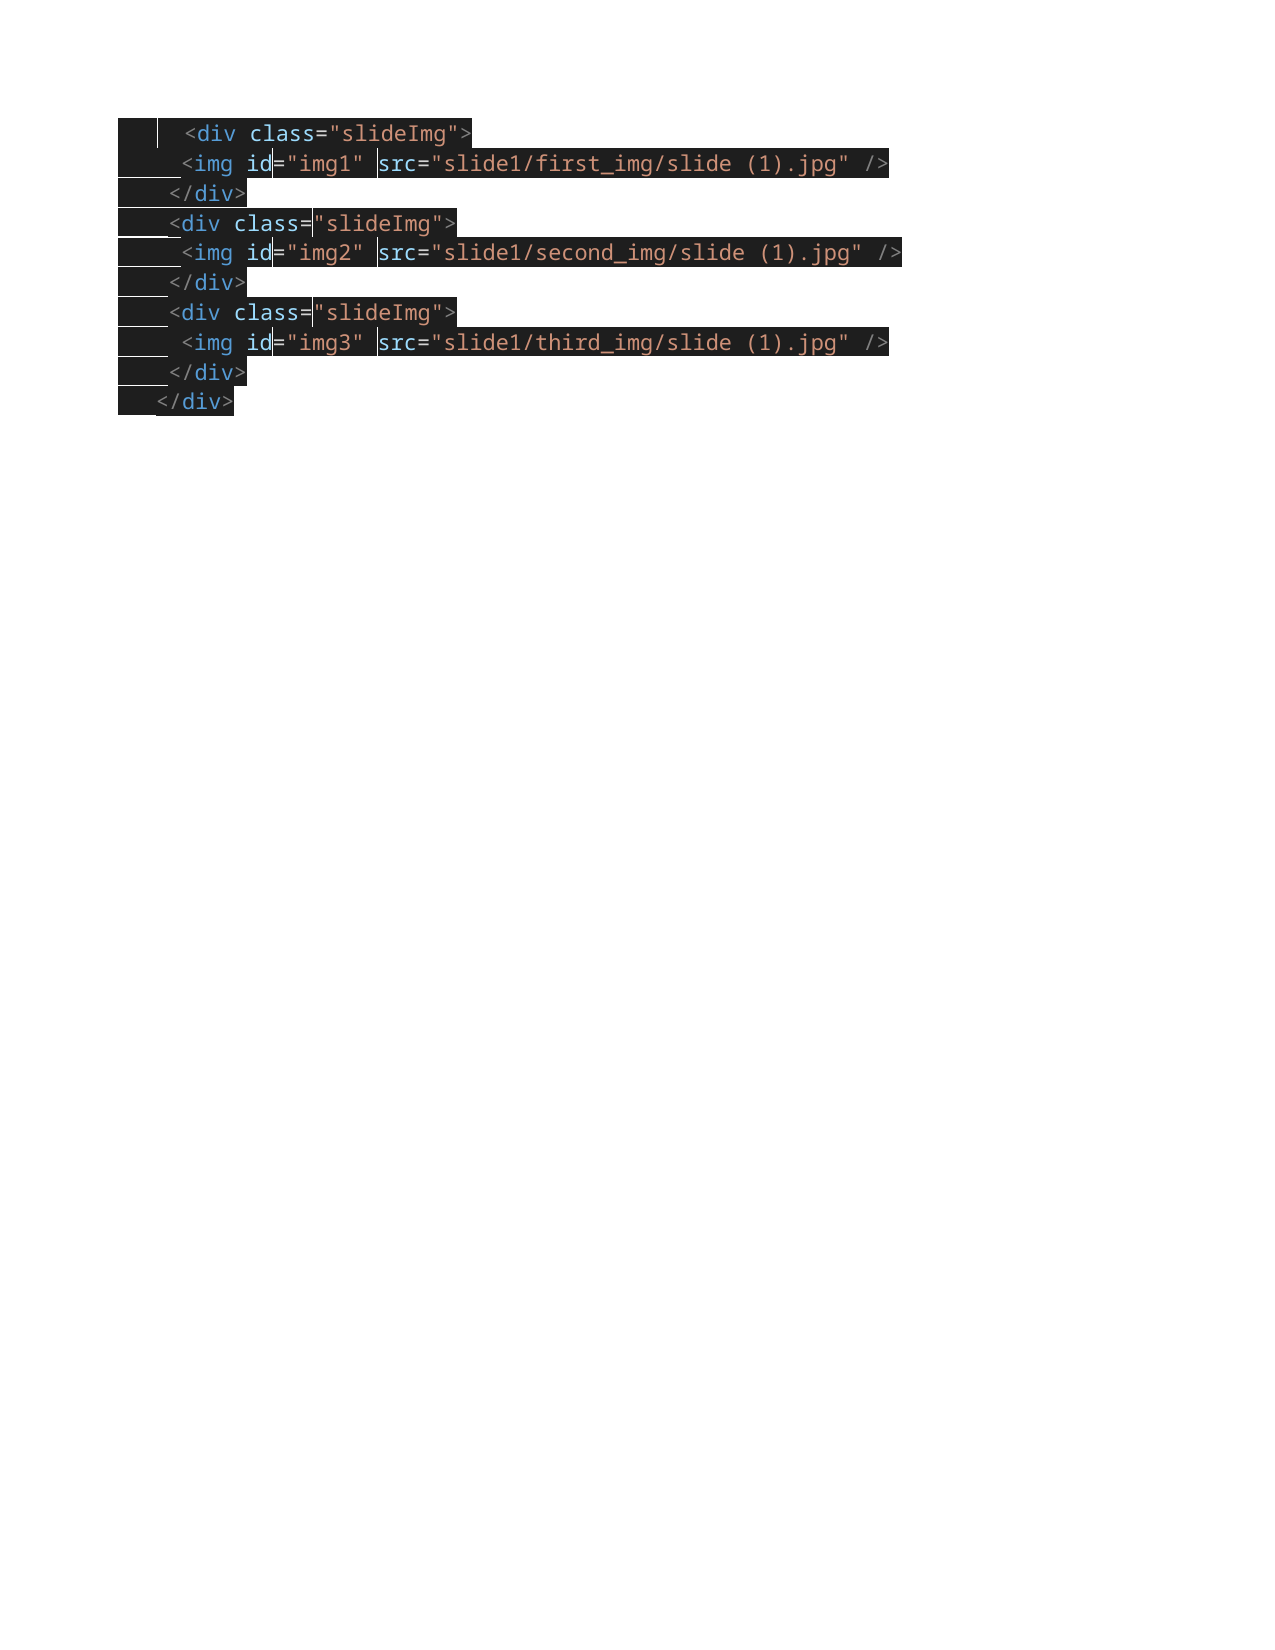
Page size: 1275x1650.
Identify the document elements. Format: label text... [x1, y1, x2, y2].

text <img id="img1" src="slide1/first_img/slide (1).jpg" /> [118, 148, 1157, 178]
text <div class="slideImg"> [118, 297, 1157, 327]
text </div> [118, 178, 1157, 207]
text <div class="slideImg"> [118, 118, 1157, 148]
text <div class="slideImg"> [118, 207, 1157, 237]
text <img id="img2" src="slide1/second_img/slide (1).jpg" /> [118, 237, 1157, 267]
text <img id="img3" src="slide1/third_img/slide (1).jpg" /> [118, 327, 1157, 356]
text </div> [118, 386, 1157, 416]
text </div> [118, 267, 1157, 297]
text </div> [118, 356, 1157, 386]
